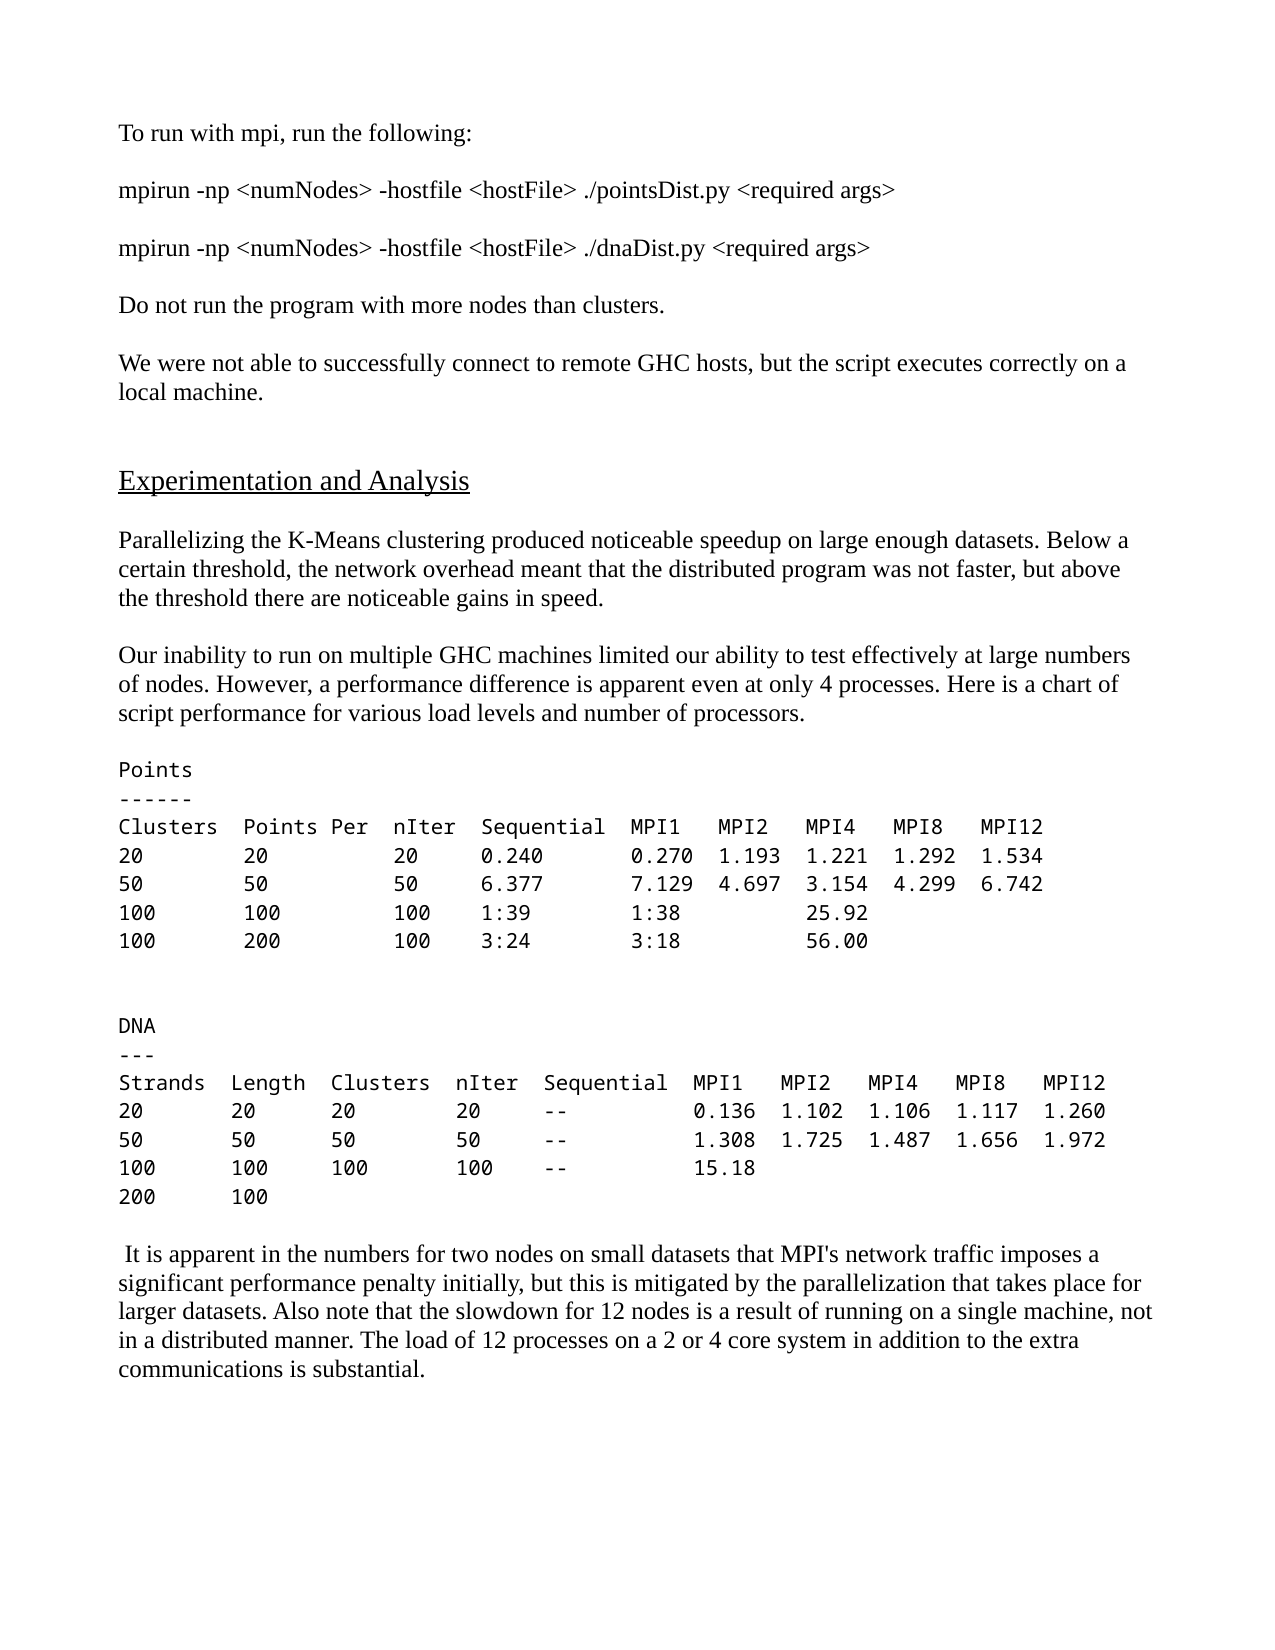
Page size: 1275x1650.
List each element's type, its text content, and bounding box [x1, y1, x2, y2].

text 100 100 100 100 -- 15.18 [118, 1153, 1157, 1182]
text Experimentation and Analysis [118, 463, 1157, 497]
text Strands Length Clusters nIter Sequential MPI1 MPI2 MPI4 MPI8 MPI12 [118, 1068, 1157, 1097]
text mpirun -np <numNodes> -hostfile <hostFile> ./dnaDist.py <required args> [118, 233, 1157, 262]
text mpirun -np <numNodes> -hostfile <hostFile> ./pointsDist.py <required args> [118, 176, 1157, 204]
text Points [118, 755, 1157, 784]
text Our inability to run on multiple GHC machines limited our ability to test effectively at large numbers of nodes. However, a performance difference is apparent even at only 4 processes. Here is a chart of script performance for various load levels and number of processors. [118, 640, 1157, 727]
text ------ [118, 784, 1157, 812]
text --- [118, 1040, 1157, 1068]
text 20 20 20 0.240 0.270 1.193 1.221 1.292 1.534 [118, 841, 1157, 869]
text 50 50 50 50 -- 1.308 1.725 1.487 1.656 1.972 [118, 1125, 1157, 1153]
text We were not able to successfully connect to remote GHC hosts, but the script executes correctly on a local machine. [118, 348, 1157, 406]
text DNA [118, 1011, 1157, 1040]
text Do not run the program with more nodes than clusters. [118, 291, 1157, 319]
text 20 20 20 20 -- 0.136 1.102 1.106 1.117 1.260 [118, 1097, 1157, 1125]
text To run with mpi, run the following: [118, 118, 1157, 147]
text 100 100 100 1:39 1:38 25.92 [118, 898, 1157, 926]
text It is apparent in the numbers for two nodes on small datasets that MPI's network traffic imposes a significant performance penalty initially, but this is mitigated by the parallelization that takes place for larger datasets. Also note that the slowdown for 12 nodes is a result of running on a single machine, not in a distributed manner. The load of 12 processes on a 2 or 4 core system in addition to the extra communications is substantial. [118, 1239, 1157, 1383]
text 200 100 [118, 1182, 1157, 1210]
text 100 200 100 3:24 3:18 56.00 [118, 926, 1157, 954]
text 50 50 50 6.377 7.129 4.697 3.154 4.299 6.742 [118, 869, 1157, 898]
text Clusters Points Per nIter Sequential MPI1 MPI2 MPI4 MPI8 MPI12 [118, 812, 1157, 841]
text Parallelizing the K-Means clustering produced noticeable speedup on large enough datasets. Below a certain threshold, the network overhead meant that the distributed program was not faster, but above the threshold there are noticeable gains in speed. [118, 525, 1157, 612]
